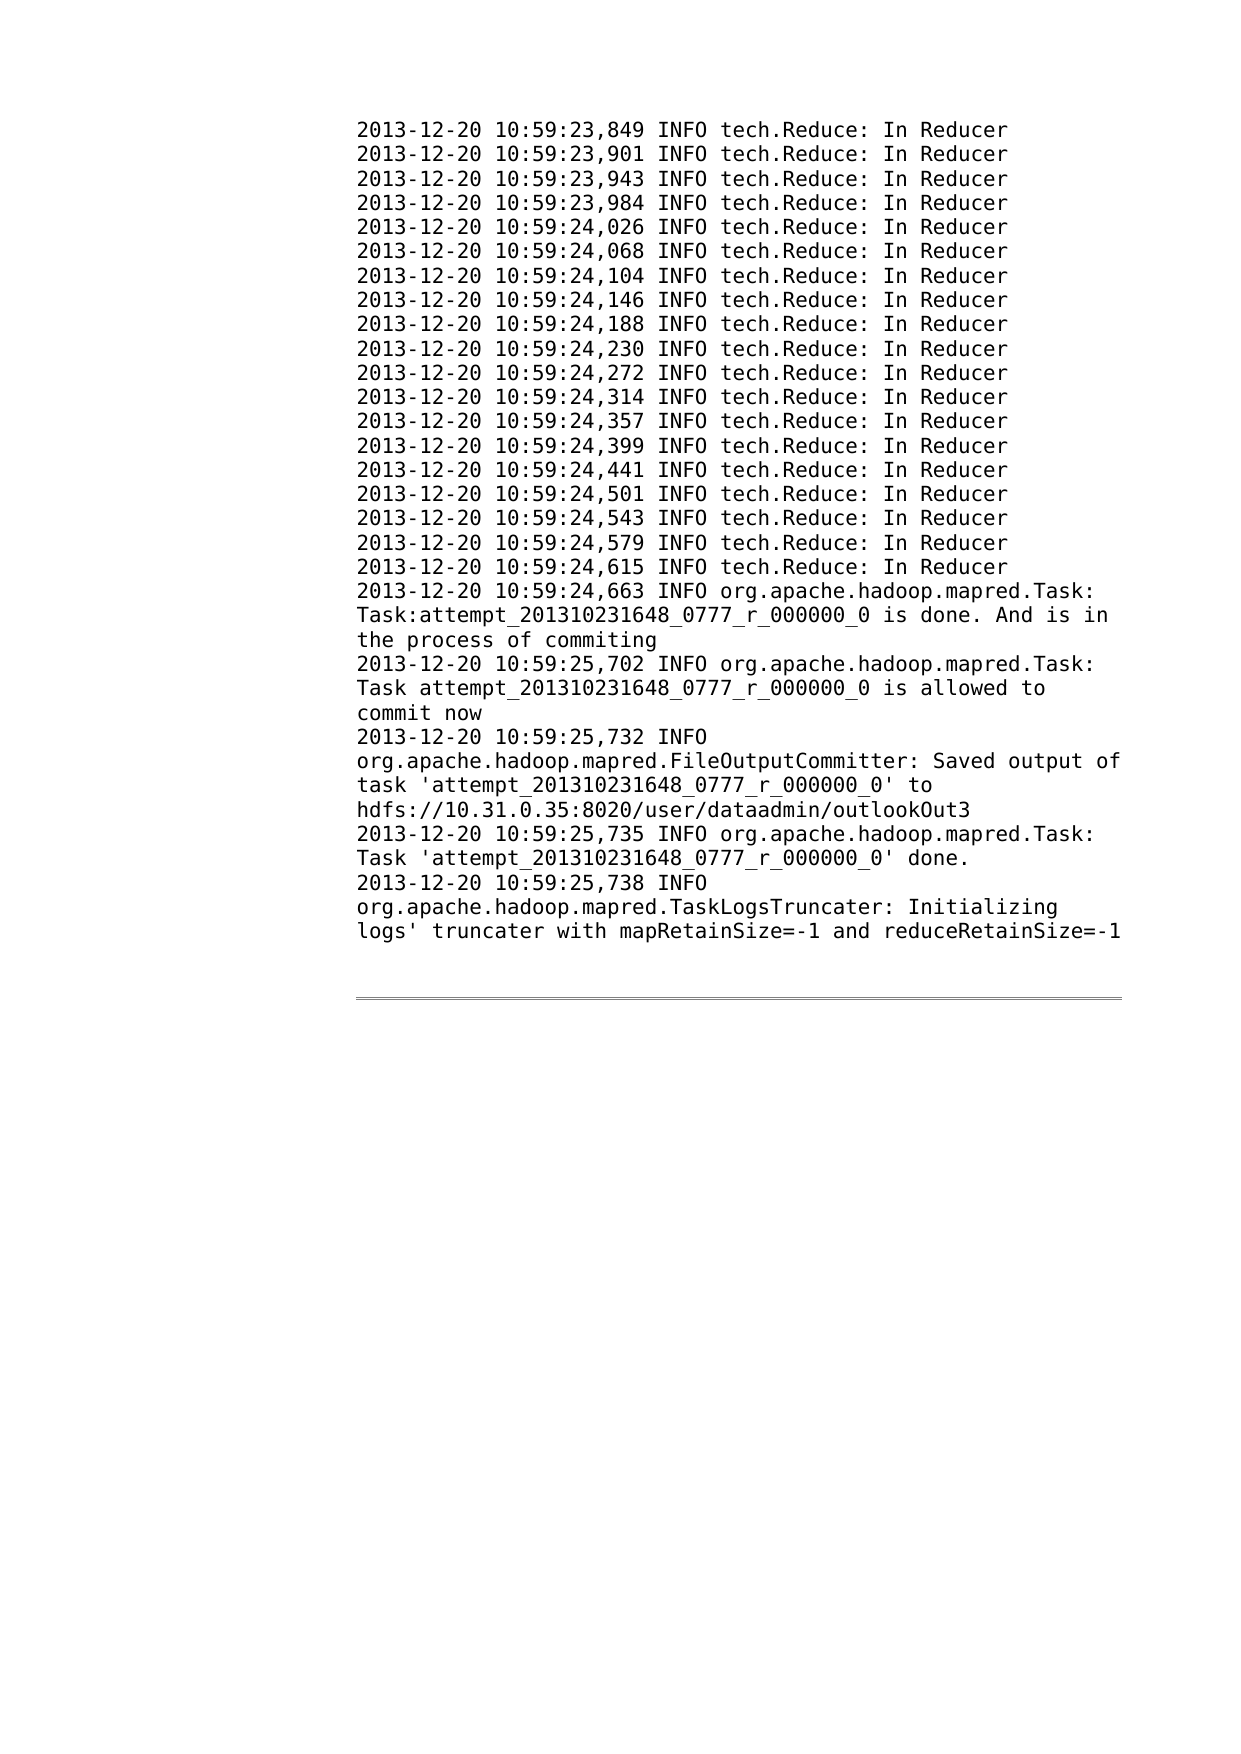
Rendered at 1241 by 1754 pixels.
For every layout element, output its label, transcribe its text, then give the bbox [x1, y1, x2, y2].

text 2013-12-20 10:59:24,399 INFO tech.Reduce: In Reducer [356, 434, 1122, 458]
text 2013-12-20 10:59:24,663 INFO org.apache.hadoop.mapred.Task: Task:attempt_201310231648_0777_r_000000_0 is done. And is in the process of commiting [356, 579, 1122, 652]
text 2013-12-20 10:59:24,543 INFO tech.Reduce: In Reducer [356, 506, 1122, 531]
text 2013-12-20 10:59:24,146 INFO tech.Reduce: In Reducer [356, 288, 1122, 312]
text 2013-12-20 10:59:25,735 INFO org.apache.hadoop.mapred.Task: Task 'attempt_201310231648_0777_r_000000_0' done. [356, 822, 1122, 871]
text 2013-12-20 10:59:23,943 INFO tech.Reduce: In Reducer [356, 167, 1122, 191]
text 2013-12-20 10:59:24,104 INFO tech.Reduce: In Reducer [356, 264, 1122, 288]
text 2013-12-20 10:59:23,984 INFO tech.Reduce: In Reducer [356, 191, 1122, 215]
text 2013-12-20 10:59:24,068 INFO tech.Reduce: In Reducer [356, 239, 1122, 264]
text 2013-12-20 10:59:25,702 INFO org.apache.hadoop.mapred.Task: Task attempt_201310231648_0777_r_000000_0 is allowed to commit now [356, 652, 1122, 725]
text 2013-12-20 10:59:23,901 INFO tech.Reduce: In Reducer [356, 142, 1122, 167]
text 2013-12-20 10:59:24,579 INFO tech.Reduce: In Reducer [356, 531, 1122, 555]
text 2013-12-20 10:59:25,738 INFO org.apache.hadoop.mapred.TaskLogsTruncater: Initializing logs' truncater with mapRetainSize=-1 and reduceRetainSize=-1 [356, 871, 1122, 943]
text 2013-12-20 10:59:23,849 INFO tech.Reduce: In Reducer [356, 118, 1122, 142]
text 2013-12-20 10:59:24,501 INFO tech.Reduce: In Reducer [356, 482, 1122, 506]
text 2013-12-20 10:59:25,732 INFO org.apache.hadoop.mapred.FileOutputCommitter: Saved output of task 'attempt_201310231648_0777_r_000000_0' to hdfs://10.31.0.35:8020/user/dataadmin/outlookOut3 [356, 725, 1122, 822]
text 2013-12-20 10:59:24,026 INFO tech.Reduce: In Reducer [356, 215, 1122, 239]
text 2013-12-20 10:59:24,441 INFO tech.Reduce: In Reducer [356, 458, 1122, 482]
text 2013-12-20 10:59:24,230 INFO tech.Reduce: In Reducer [356, 337, 1122, 361]
text 2013-12-20 10:59:24,357 INFO tech.Reduce: In Reducer [356, 409, 1122, 434]
text 2013-12-20 10:59:24,615 INFO tech.Reduce: In Reducer [356, 555, 1122, 579]
text 2013-12-20 10:59:24,314 INFO tech.Reduce: In Reducer [356, 385, 1122, 409]
text 2013-12-20 10:59:24,188 INFO tech.Reduce: In Reducer [356, 312, 1122, 337]
text 2013-12-20 10:59:24,272 INFO tech.Reduce: In Reducer [356, 361, 1122, 385]
